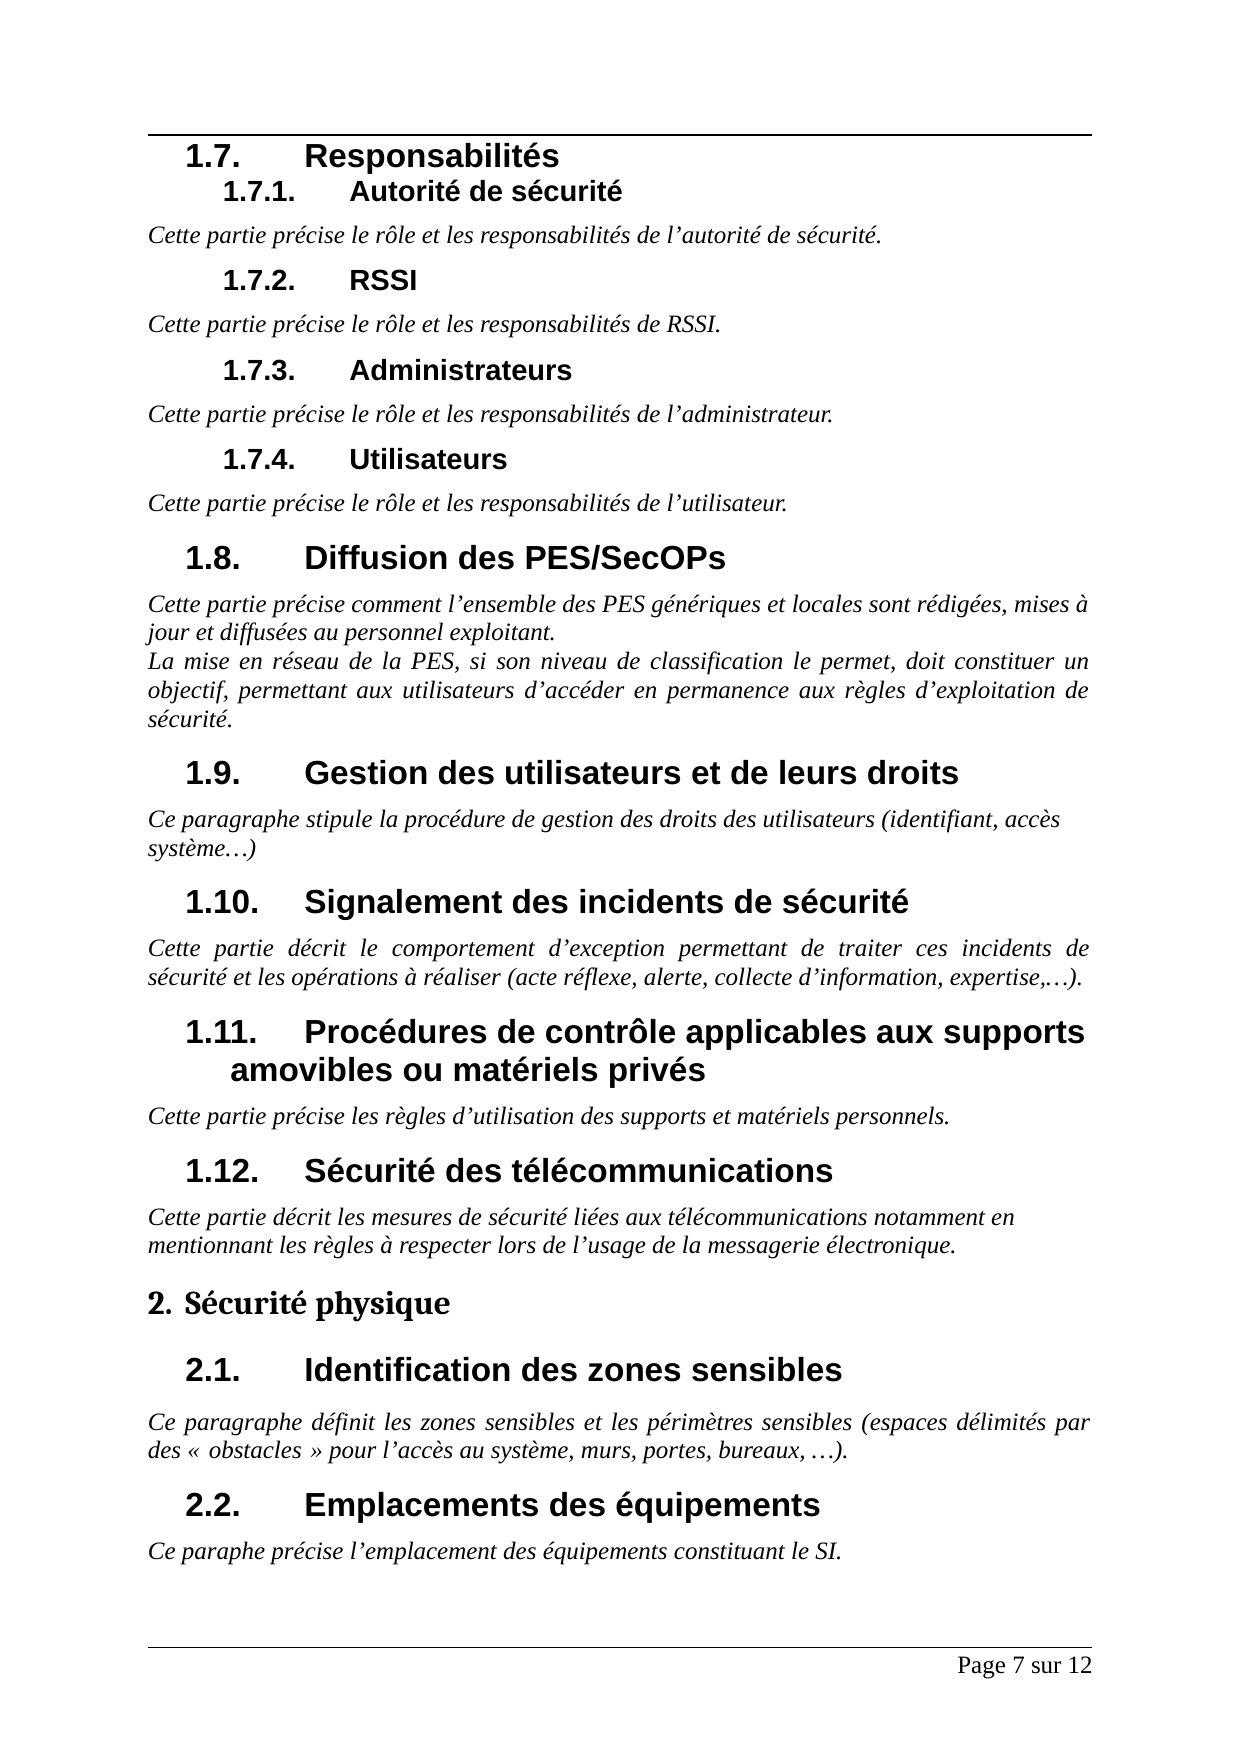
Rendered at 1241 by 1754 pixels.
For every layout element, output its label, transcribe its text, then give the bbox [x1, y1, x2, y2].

text Ce paraphe précise l’emplacement des équipements constituant le SI. [148, 1536, 1092, 1565]
text Ce paragraphe stipule la procédure de gestion des droits des utilisateurs (identifiant, accès système…) [148, 804, 1092, 862]
subtitle Identification des zones sensibles [185, 1350, 1092, 1388]
text Cette partie précise le rôle et les responsabilités de RSSI. [148, 309, 1092, 338]
text Cette partie décrit les mesures de sécurité liées aux télécommunications notamment en mentionnant les règles à respecter lors de l’usage de la messagerie électronique. [148, 1202, 1092, 1259]
text Ce paragraphe définit les zones sensibles et les périmètres sensibles (espaces délimités par des « obstacles » pour l’accès au système, murs, portes, bureaux, …). [148, 1407, 1092, 1464]
text Cette partie précise comment l’ensemble des PES génériques et locales sont rédigées, mises à jour et diffusées au personnel exploitant. [148, 589, 1092, 646]
subtitle Procédures de contrôle applicables aux supports amovibles ou matériels privés [185, 1012, 1092, 1089]
text Cette partie précise le rôle et les responsabilités de l’utilisateur. [148, 488, 1092, 517]
text Cette partie précise le rôle et les responsabilités de l’administrateur. [148, 399, 1092, 428]
subtitle Utilisateurs [223, 442, 1092, 476]
subtitle Emplacements des équipements [185, 1485, 1092, 1524]
subtitle Responsabilités [185, 136, 1092, 174]
subtitle Diffusion des PES/SecOPs [185, 538, 1092, 576]
text La mise en réseau de la PES, si son niveau de classification le permet, doit constituer un objectif, permettant aux utilisateurs d’accéder en permanence aux règles d’exploitation de sécurité. [148, 646, 1092, 732]
subtitle Sécurité des télécommunications [185, 1151, 1092, 1189]
subtitle Signalement des incidents de sécurité [185, 883, 1092, 921]
subtitle RSSI [223, 263, 1092, 297]
subtitle Sécurité physique [148, 1284, 1092, 1323]
text Cette partie décrit le comportement d’exception permettant de traiter ces incidents de sécurité et les opérations à réaliser (acte réflexe, alerte, collecte d’information, expertise,…). [148, 933, 1092, 991]
subtitle Autorité de sécurité [223, 174, 1092, 208]
subtitle Administrateurs [223, 353, 1092, 386]
text Cette partie précise les règles d’utilisation des supports et matériels personnels. [148, 1101, 1092, 1130]
subtitle Gestion des utilisateurs et de leurs droits [185, 753, 1092, 792]
text Cette partie précise le rôle et les responsabilités de l’autorité de sécurité. [148, 220, 1092, 249]
